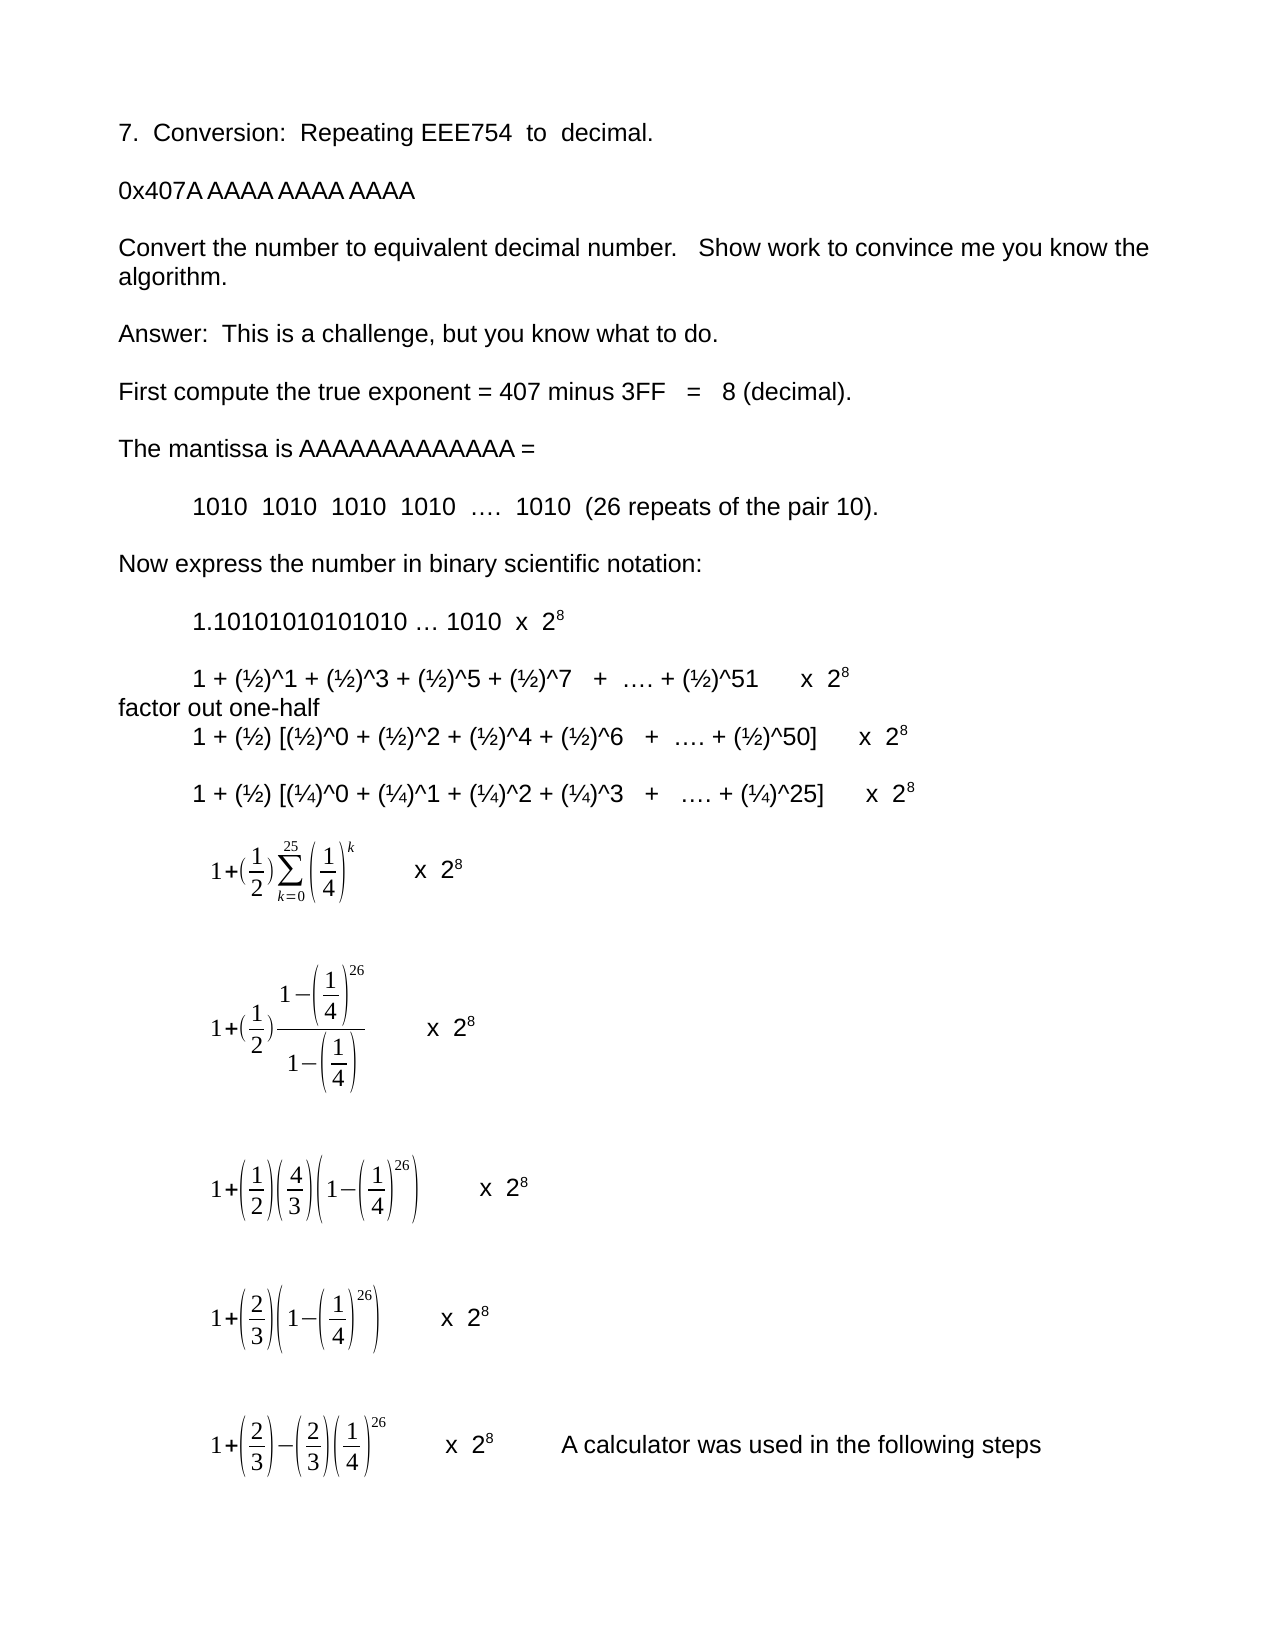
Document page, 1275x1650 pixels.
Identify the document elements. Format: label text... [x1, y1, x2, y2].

text 7. Conversion: Repeating EEE754 to decimal. [118, 118, 1157, 147]
text x 28 [118, 837, 1157, 904]
text First compute the true exponent = 407 minus 3FF = 8 (decimal). [118, 377, 1157, 406]
text 0x407A AAAA AAAA AAAA [118, 176, 1157, 204]
text x 28 A calculator was used in the following steps [118, 1413, 1157, 1478]
text 1010 1010 1010 1010 …. 1010 (26 repeats of the pair 10). [118, 492, 1157, 521]
text Convert the number to equivalent decimal number. Show work to convince me you know the algorithm. [118, 233, 1157, 291]
text Answer: This is a challenge, but you know what to do. [118, 319, 1157, 348]
text x 28 [118, 1283, 1157, 1355]
text x 28 [118, 962, 1157, 1096]
text 1 + (½)^1 + (½)^3 + (½)^5 + (½)^7 + …. + (½)^51 x 28 [118, 664, 1157, 693]
text Now express the number in binary scientific notation: [118, 549, 1157, 578]
text x 28 [118, 1153, 1157, 1226]
text factor out one-half [118, 693, 1157, 722]
text 1 + (½) [(½)^0 + (½)^2 + (½)^4 + (½)^6 + …. + (½)^50] x 28 [118, 722, 1157, 751]
text 1.10101010101010 … 1010 x 28 [118, 607, 1157, 636]
text 1 + (½) [(¼)^0 + (¼)^1 + (¼)^2 + (¼)^3 + …. + (¼)^25] x 28 [118, 779, 1157, 808]
text The mantissa is AAAAAAAAAAAAA = [118, 434, 1157, 463]
